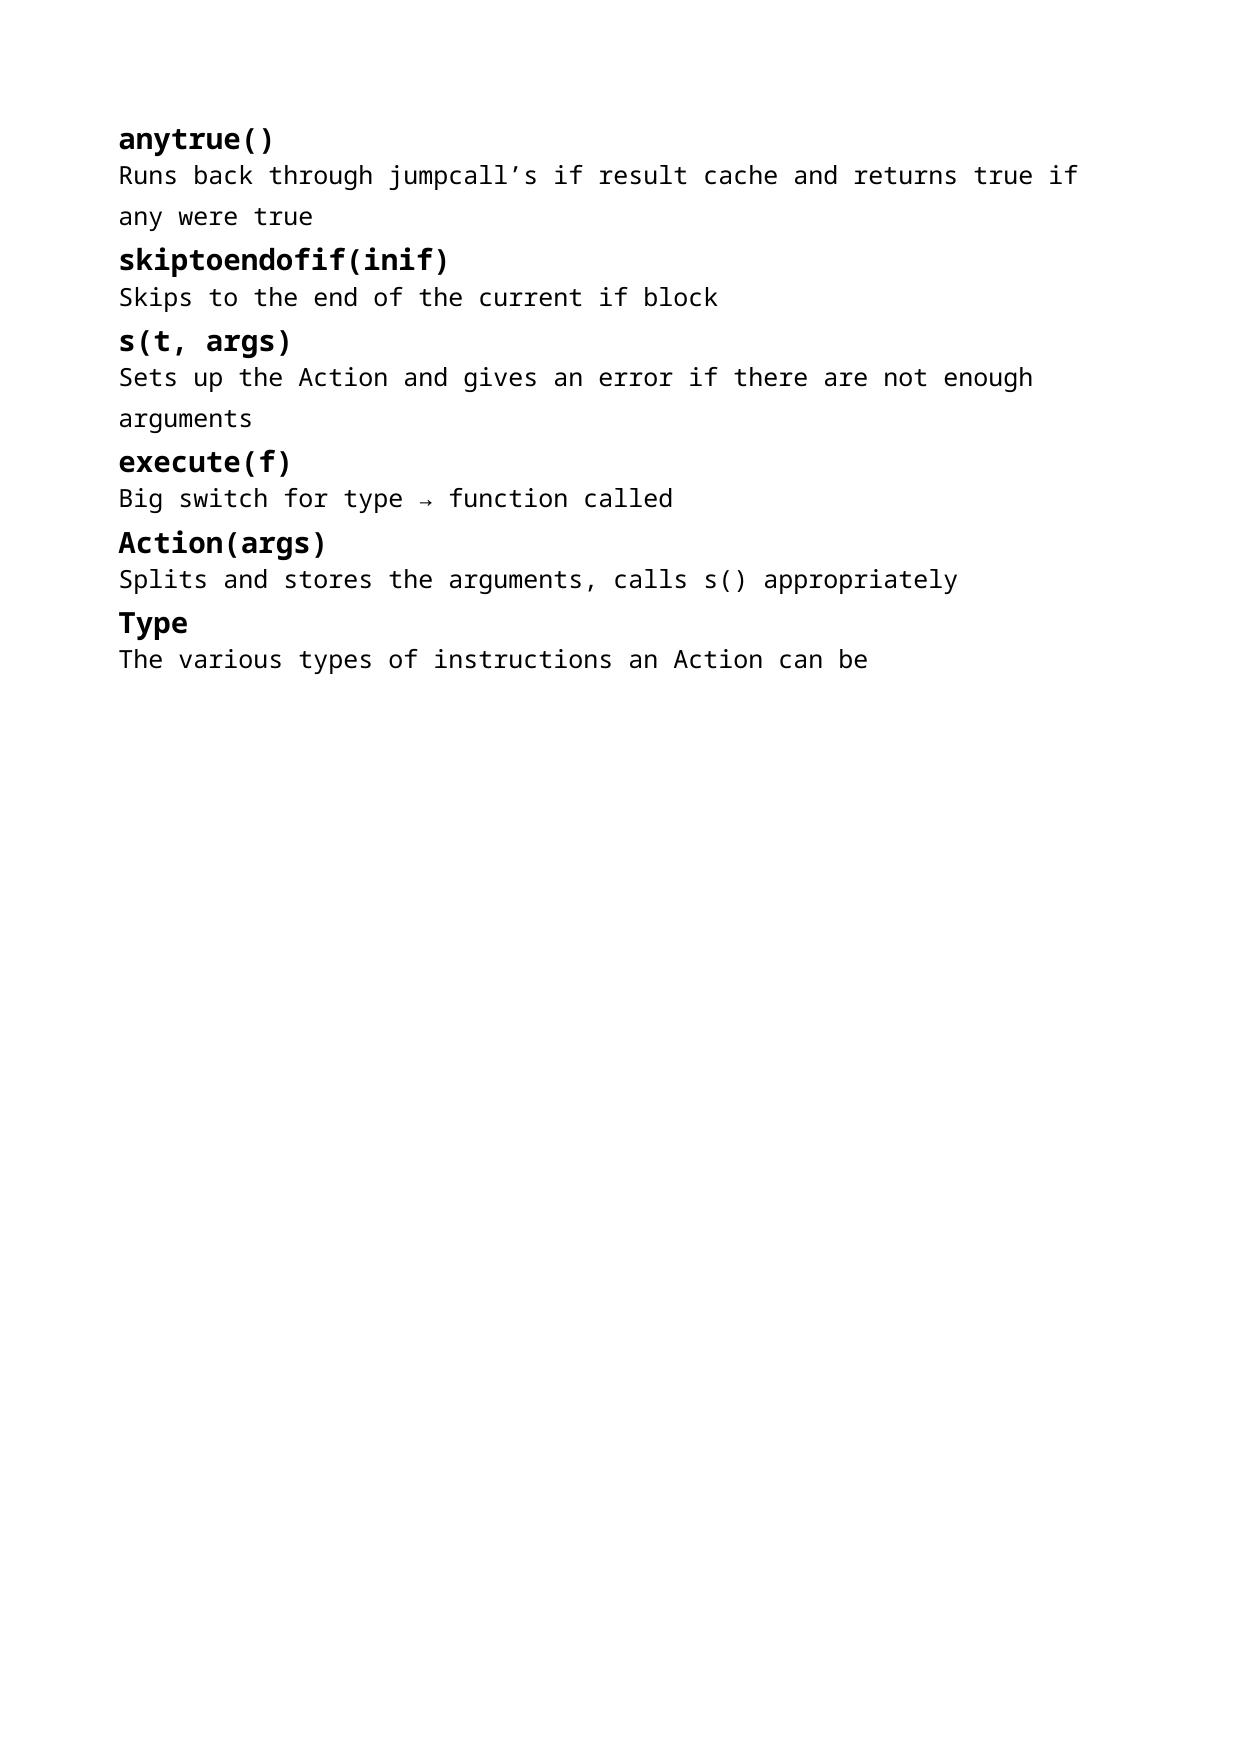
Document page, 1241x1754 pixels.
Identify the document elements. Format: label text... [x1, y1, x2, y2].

text Runs back through jumpcall’s if result cache and returns true if any were true [118, 158, 1122, 233]
text Skips to the end of the current if block [118, 279, 1122, 313]
text Sets up the Action and gives an error if there are not enough arguments [118, 360, 1122, 434]
subtitle Action(args) [118, 522, 1122, 562]
text Big switch for type → function called [118, 481, 1122, 515]
text Splits and stores the arguments, calls s() appropriately [118, 562, 1122, 596]
subtitle Type [118, 602, 1122, 642]
subtitle execute(f) [118, 441, 1122, 481]
text The various types of instructions an Action can be [118, 642, 1122, 676]
subtitle skiptoendofif(inif) [118, 239, 1122, 279]
subtitle s(t, args) [118, 320, 1122, 360]
subtitle anytrue() [118, 118, 1122, 158]
